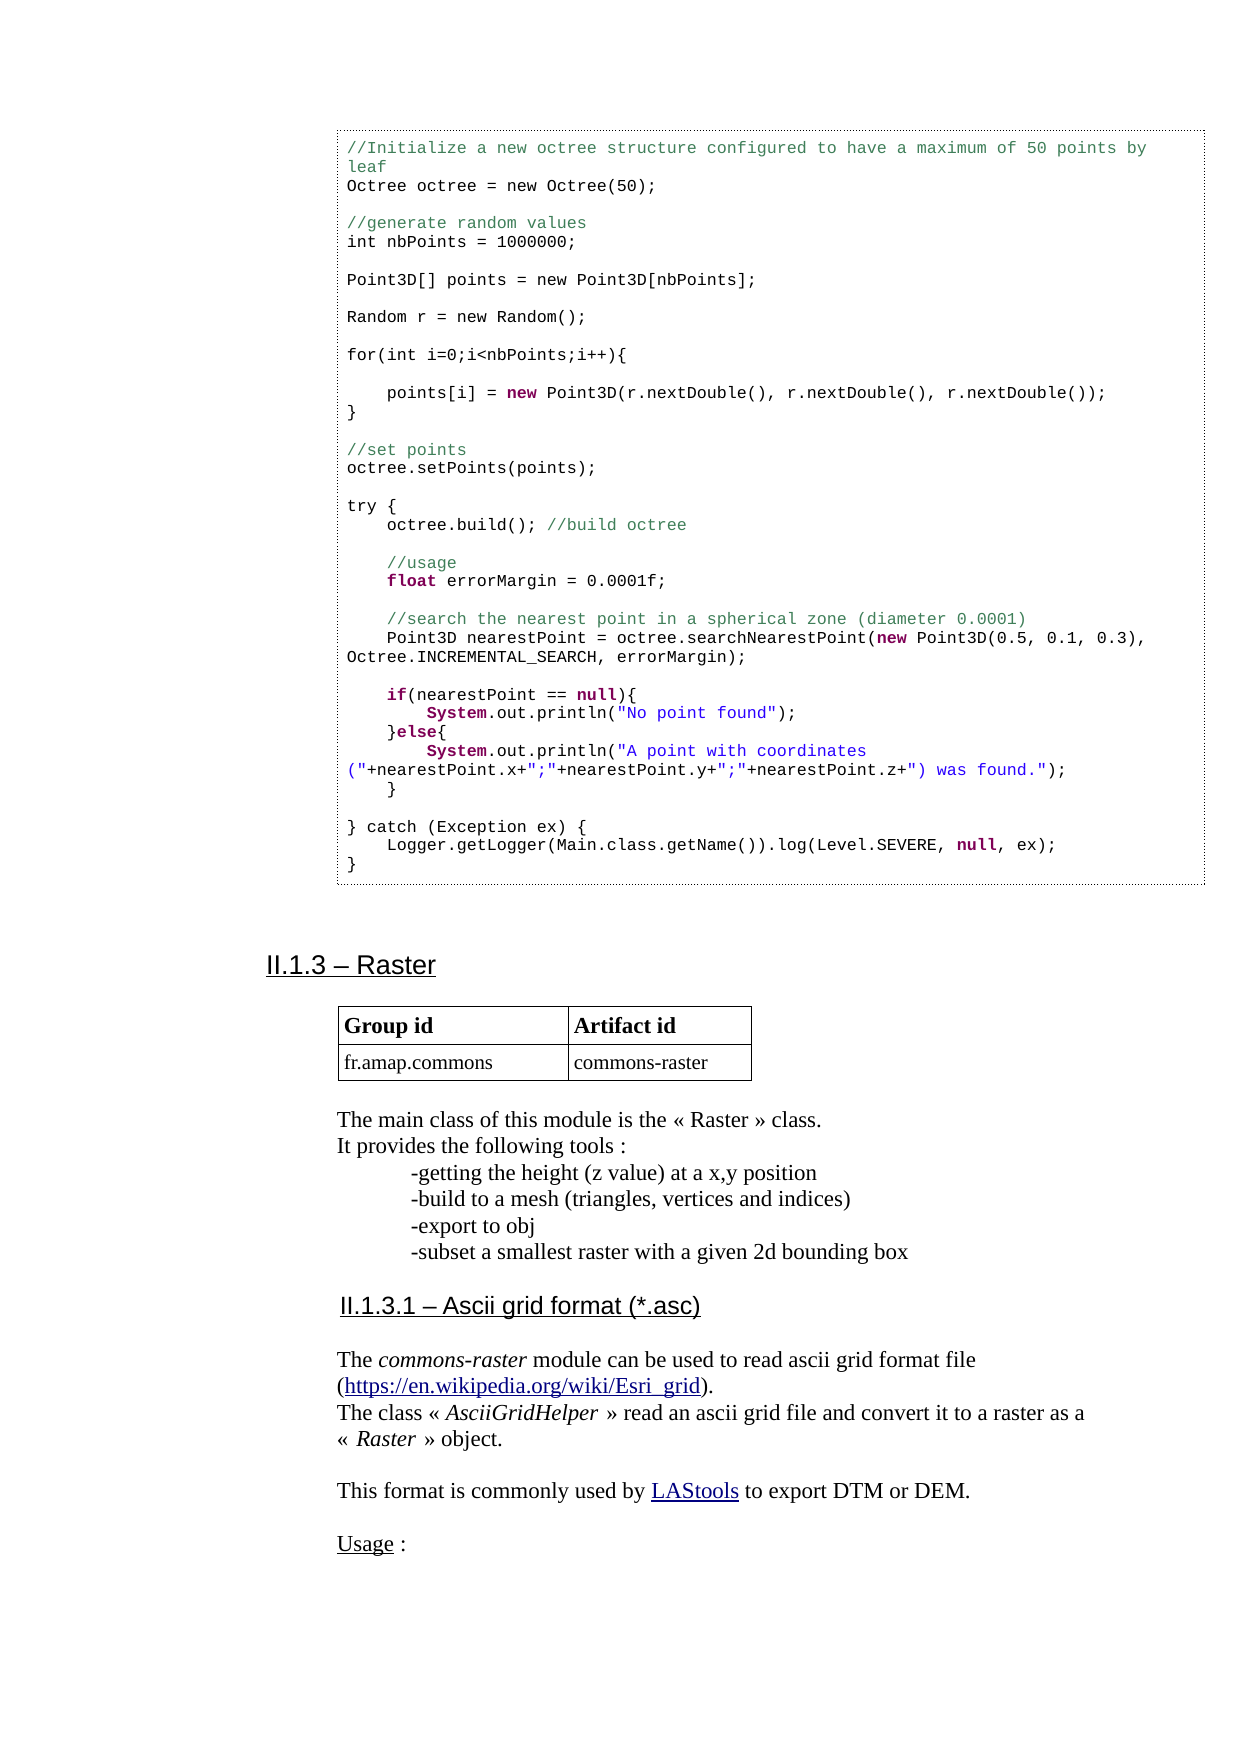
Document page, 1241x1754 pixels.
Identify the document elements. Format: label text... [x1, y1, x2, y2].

text -subset a smallest raster with a given 2d bounding box [337, 1238, 1122, 1264]
text int nbPoints = 1000000; [347, 234, 1195, 252]
text Point3D[] points = new Point3D[nbPoints]; [347, 271, 1195, 290]
text The commons-raster module can be used to read ascii grid format file (https://en.wikipedia.org/wiki/Esri_grid). [337, 1346, 1122, 1398]
text } catch (Exception ex) { [347, 818, 1195, 837]
text octree.setPoints(points); [347, 460, 1195, 479]
text -getting the height (z value) at a x,y position [337, 1159, 1122, 1185]
text octree.build(); //build octree [347, 516, 1195, 535]
text II.1.3.1 – Ascii grid format (*.asc) [339, 1291, 1122, 1319]
text II.1.3 – Raster [266, 949, 1122, 980]
table_cell commons-raster [569, 1045, 751, 1080]
text Logger.getLogger(Main.class.getName()).log(Level.SEVERE, null, ex); [347, 837, 1195, 856]
text Octree octree = new Octree(50); [347, 177, 1195, 196]
text The main class of this module is the « Raster » class. [337, 1106, 1122, 1133]
text float errorMargin = 0.0001f; [347, 573, 1195, 592]
text } [347, 403, 1195, 422]
text It provides the following tools : [337, 1133, 1122, 1159]
text Point3D nearestPoint = octree.searchNearestPoint(new Point3D(0.5, 0.1, 0.3), Octree.INCREMENTAL_SEARCH, errorMargin); [347, 629, 1195, 667]
text //generate random values [347, 215, 1195, 234]
text -export to obj [337, 1212, 1122, 1238]
text //Initialize a new octree structure configured to have a maximum of 50 points by leaf [347, 139, 1195, 177]
text The class « AsciiGridHelper » read an ascii grid file and convert it to a raster as a « Raster » object. [337, 1398, 1122, 1451]
table_header Group id [339, 1007, 568, 1044]
text Usage : [337, 1530, 1122, 1557]
text }else{ [347, 724, 1195, 743]
text } [347, 780, 1195, 799]
text } [347, 856, 1195, 875]
text try { [347, 498, 1195, 516]
text This format is commonly used by LAStools to export DTM or DEM. [337, 1478, 1122, 1504]
text -build to a mesh (triangles, vertices and indices) [337, 1185, 1122, 1212]
text System.out.println("No point found"); [347, 705, 1195, 724]
text if(nearestPoint == null){ [347, 686, 1195, 705]
text //search the nearest point in a spherical zone (diameter 0.0001) [347, 611, 1195, 629]
text System.out.println("A point with coordinates ("+nearestPoint.x+";"+nearestPoint.y+";"+nearestPoint.z+") was found."); [347, 743, 1195, 780]
text //usage [347, 554, 1195, 573]
text Random r = new Random(); [347, 309, 1195, 328]
text points[i] = new Point3D(r.nextDouble(), r.nextDouble(), r.nextDouble()); [347, 384, 1195, 403]
table_header Artifact id [569, 1007, 751, 1044]
text for(int i=0;i<nbPoints;i++){ [347, 347, 1195, 366]
text //set points [347, 441, 1195, 460]
table_cell fr.amap.commons [339, 1045, 568, 1080]
